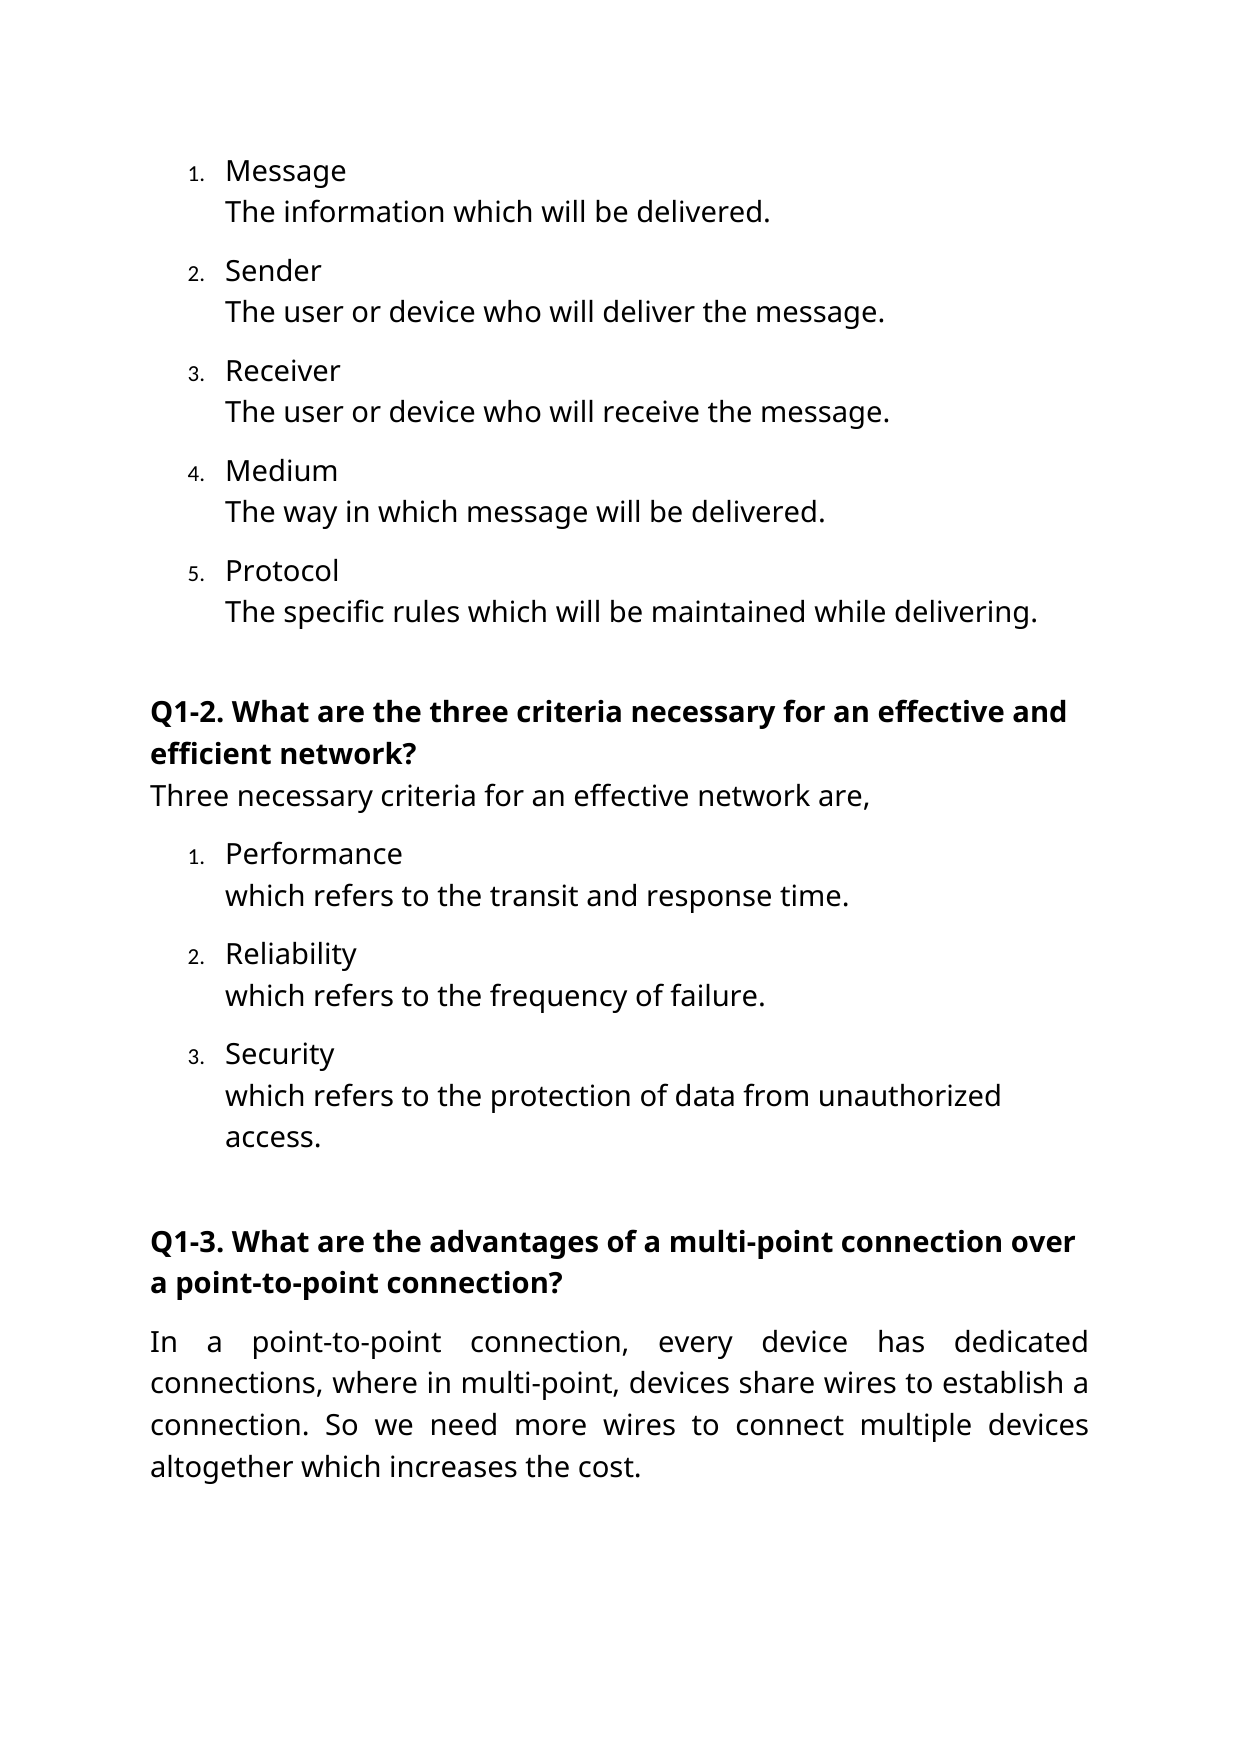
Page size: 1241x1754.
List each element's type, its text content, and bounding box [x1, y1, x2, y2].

list Receiver The user or device who will receive the message. [187, 350, 1090, 431]
list Reliability which refers to the frequency of failure. [187, 933, 1090, 1015]
list Security which refers to the protection of data from unauthorized access. [187, 1033, 1090, 1156]
text Q1-3. What are the advantages of a multi-point connection over a point-to-point connection? [150, 1221, 1090, 1302]
list Protocol The specific rules which will be maintained while delivering. [187, 550, 1090, 631]
list Medium The way in which message will be delivered. [187, 450, 1090, 531]
list Performance which refers to the transit and response time. [187, 833, 1090, 915]
text Q1-2. What are the three criteria necessary for an effective and efficient network? Three necessary criteria for an effective network are, [150, 650, 1090, 815]
text In a point-to-point connection, every device has dedicated connections, where in multi-point, devices share wires to establish a connection. So we need more wires to connect multiple devices altogether which increases the cost. [150, 1321, 1090, 1486]
list Message The information which will be delivered. [187, 150, 1090, 231]
list Sender The user or device who will deliver the message. [187, 250, 1090, 331]
